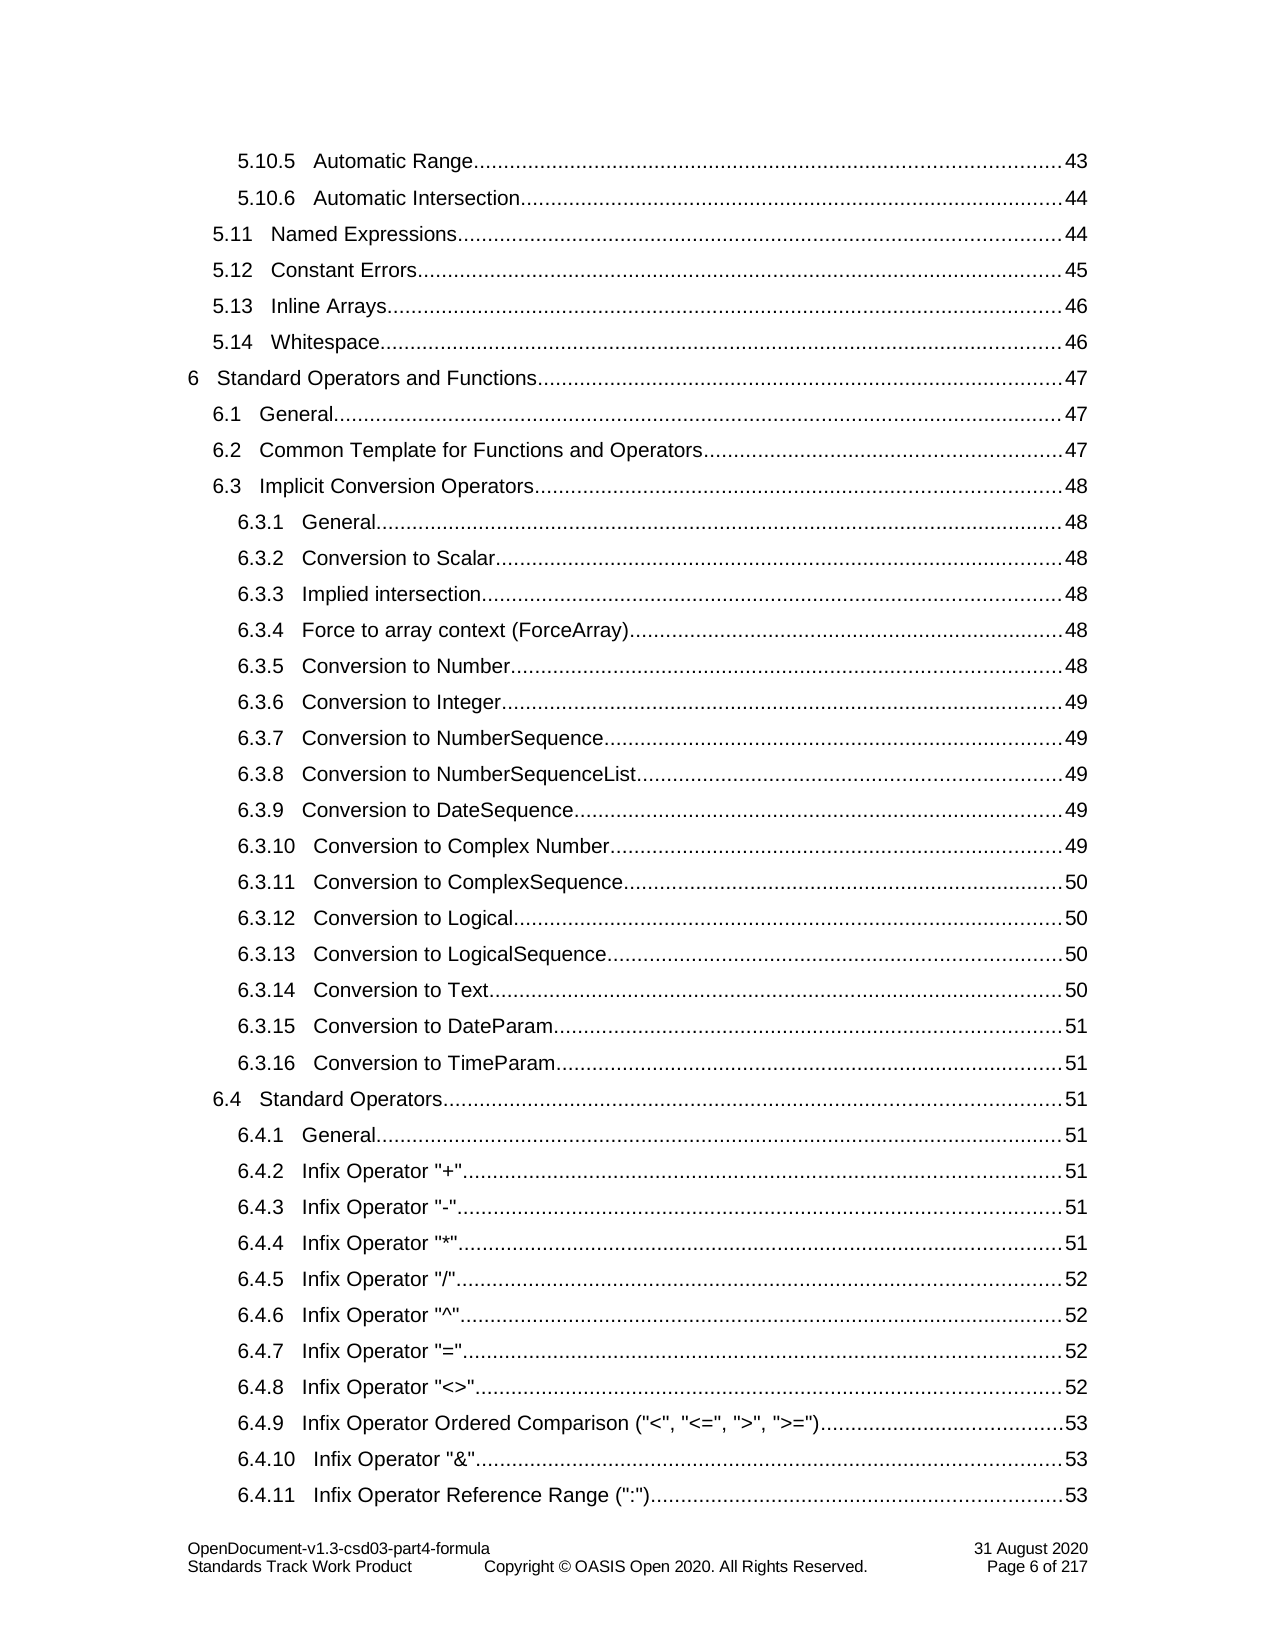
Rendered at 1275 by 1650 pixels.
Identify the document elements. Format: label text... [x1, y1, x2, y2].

text 6.2 Common Template for Functions and Operators 47 [212, 438, 1088, 462]
text 6.3.9 Conversion to DateSequence 49 [237, 799, 1088, 822]
text 6.3.10 Conversion to Complex Number 49 [237, 835, 1088, 858]
text 6.4.1 General 51 [237, 1123, 1088, 1147]
text 6.4.8 Infix Operator "<>" 52 [237, 1375, 1088, 1399]
text 6.3 Implicit Conversion Operators 48 [212, 474, 1088, 498]
text 6.4.6 Infix Operator "^" 52 [237, 1303, 1088, 1327]
text 6.4.10 Infix Operator "&" 53 [237, 1447, 1088, 1471]
text 6.4 Standard Operators 51 [212, 1087, 1088, 1111]
text 6.3.13 Conversion to LogicalSequence 50 [237, 943, 1088, 966]
text 6.1 General 47 [212, 402, 1088, 426]
text 5.10.5 Automatic Range 43 [237, 150, 1088, 173]
text 5.12 Constant Errors 45 [212, 258, 1088, 282]
text 5.11 Named Expressions 44 [212, 222, 1088, 246]
text 6.3.5 Conversion to Number 48 [237, 654, 1088, 678]
text 6.3.11 Conversion to ComplexSequence 50 [237, 871, 1088, 894]
text 6.3.16 Conversion to TimeParam 51 [237, 1051, 1088, 1074]
text 6.3.1 General 48 [237, 510, 1088, 534]
text 6.4.11 Infix Operator Reference Range (":") 53 [237, 1483, 1088, 1507]
text 6.3.8 Conversion to NumberSequenceList 49 [237, 763, 1088, 786]
text 6.3.15 Conversion to DateParam 51 [237, 1015, 1088, 1038]
text 5.14 Whitespace 46 [212, 330, 1088, 354]
text 6.4.9 Infix Operator Ordered Comparison ("<", "<=", ">", ">=") 53 [237, 1411, 1088, 1435]
text 6.4.4 Infix Operator "*" 51 [237, 1231, 1088, 1255]
text 6 Standard Operators and Functions 47 [187, 366, 1088, 390]
text 6.3.14 Conversion to Text 50 [237, 979, 1088, 1002]
text 6.3.12 Conversion to Logical 50 [237, 907, 1088, 930]
text 6.4.3 Infix Operator "-" 51 [237, 1195, 1088, 1219]
text 6.4.5 Infix Operator "/" 52 [237, 1267, 1088, 1291]
text 5.10.6 Automatic Intersection 44 [237, 186, 1088, 209]
text 6.4.7 Infix Operator "=" 52 [237, 1339, 1088, 1363]
text 6.3.2 Conversion to Scalar 48 [237, 546, 1088, 570]
text 6.3.3 Implied intersection 48 [237, 582, 1088, 606]
text 6.3.7 Conversion to NumberSequence 49 [237, 727, 1088, 750]
text 6.3.4 Force to array context (ForceArray) 48 [237, 618, 1088, 642]
text 6.4.2 Infix Operator "+" 51 [237, 1159, 1088, 1183]
text 6.3.6 Conversion to Integer 49 [237, 691, 1088, 714]
text 5.13 Inline Arrays 46 [212, 294, 1088, 318]
